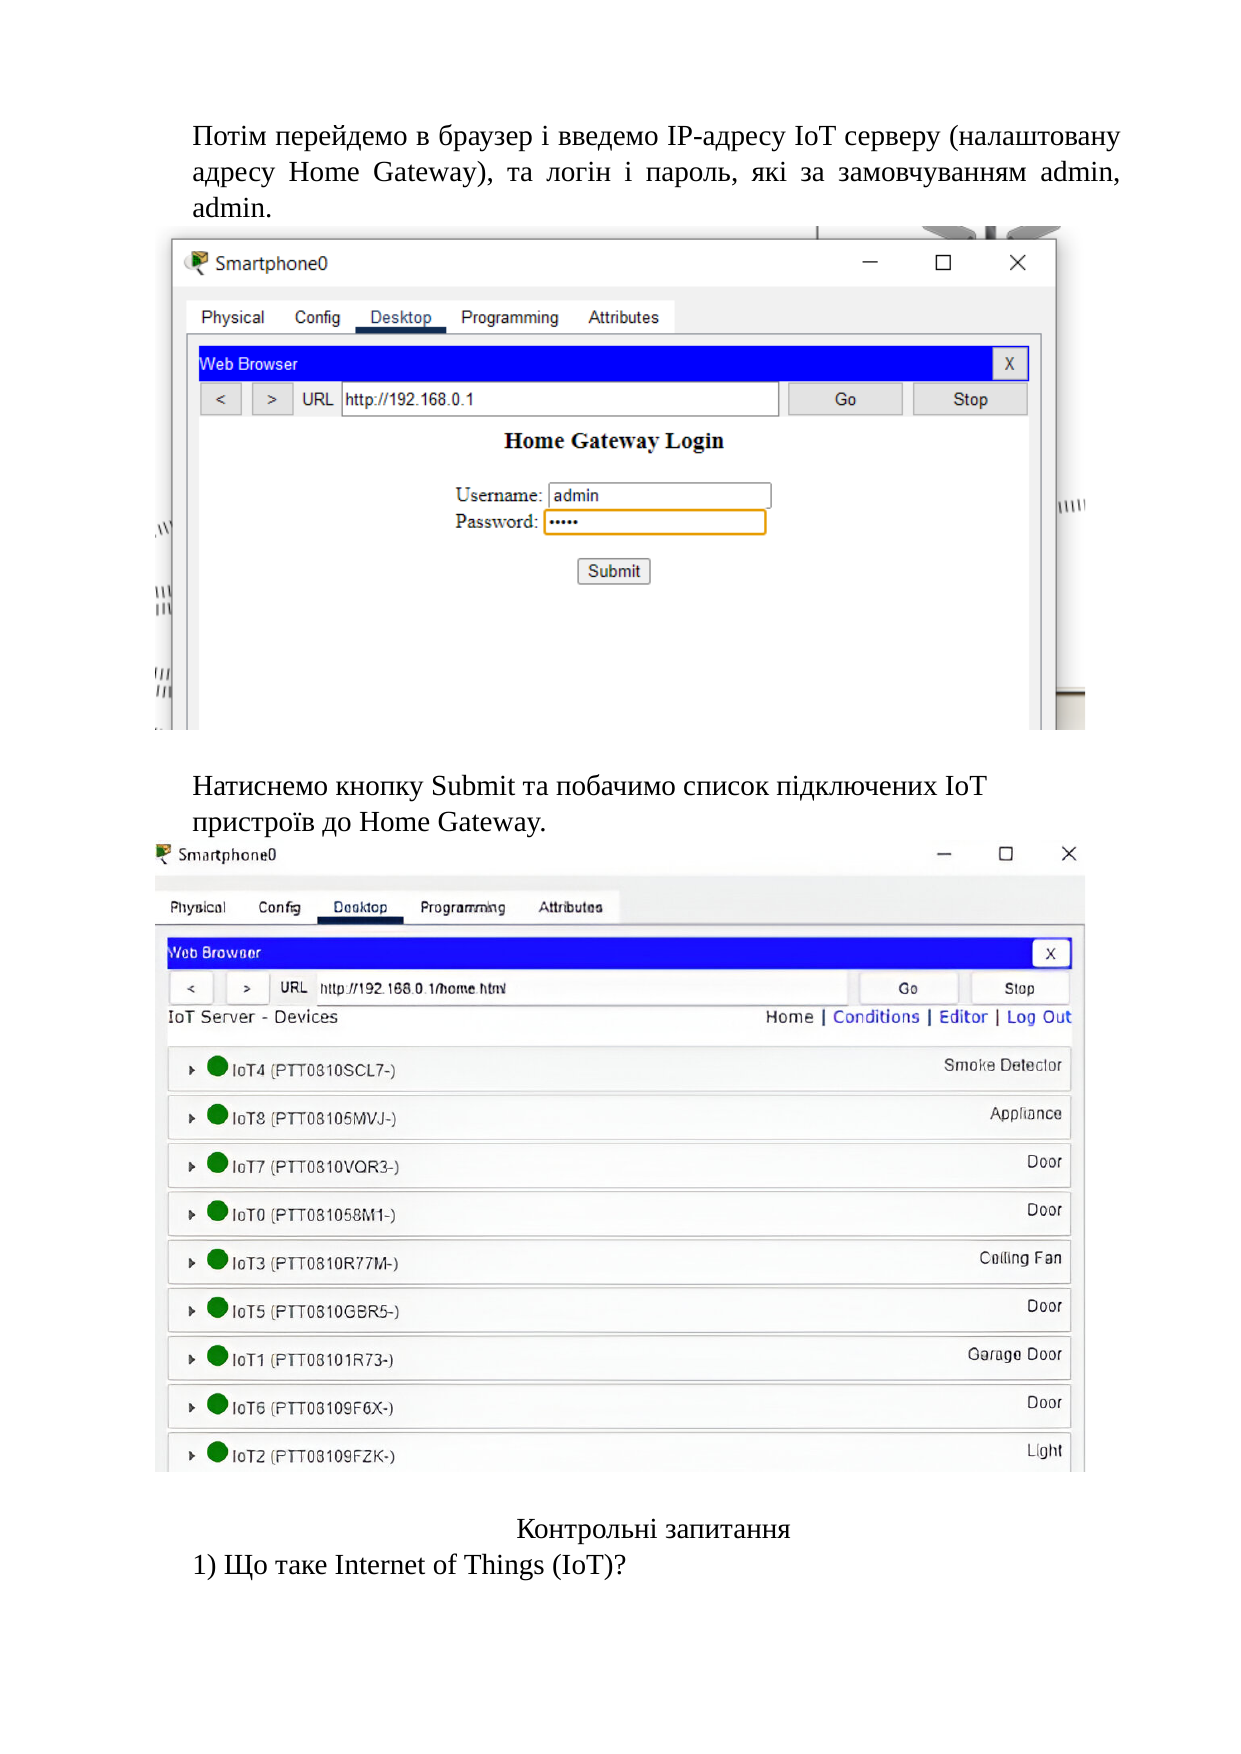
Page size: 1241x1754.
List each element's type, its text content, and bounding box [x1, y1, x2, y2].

picture [155, 840, 1085, 1472]
picture [155, 226, 1085, 730]
text Натиснемо кнопку Submit та побачимо список підключених IoT [192, 768, 1122, 802]
text 1) Що таке Internet of Things (IoT)? [192, 1547, 1122, 1581]
text Потім перейдемо в браузер і введемо IP-адресу IoT серверу (налаштовану адресу Home Gateway), та логін і пароль, які за замовчуванням admin, admin. [192, 118, 1122, 224]
text Контрольні запитання [192, 1511, 1122, 1544]
text пристроїв до Home Gateway. [192, 804, 1122, 838]
